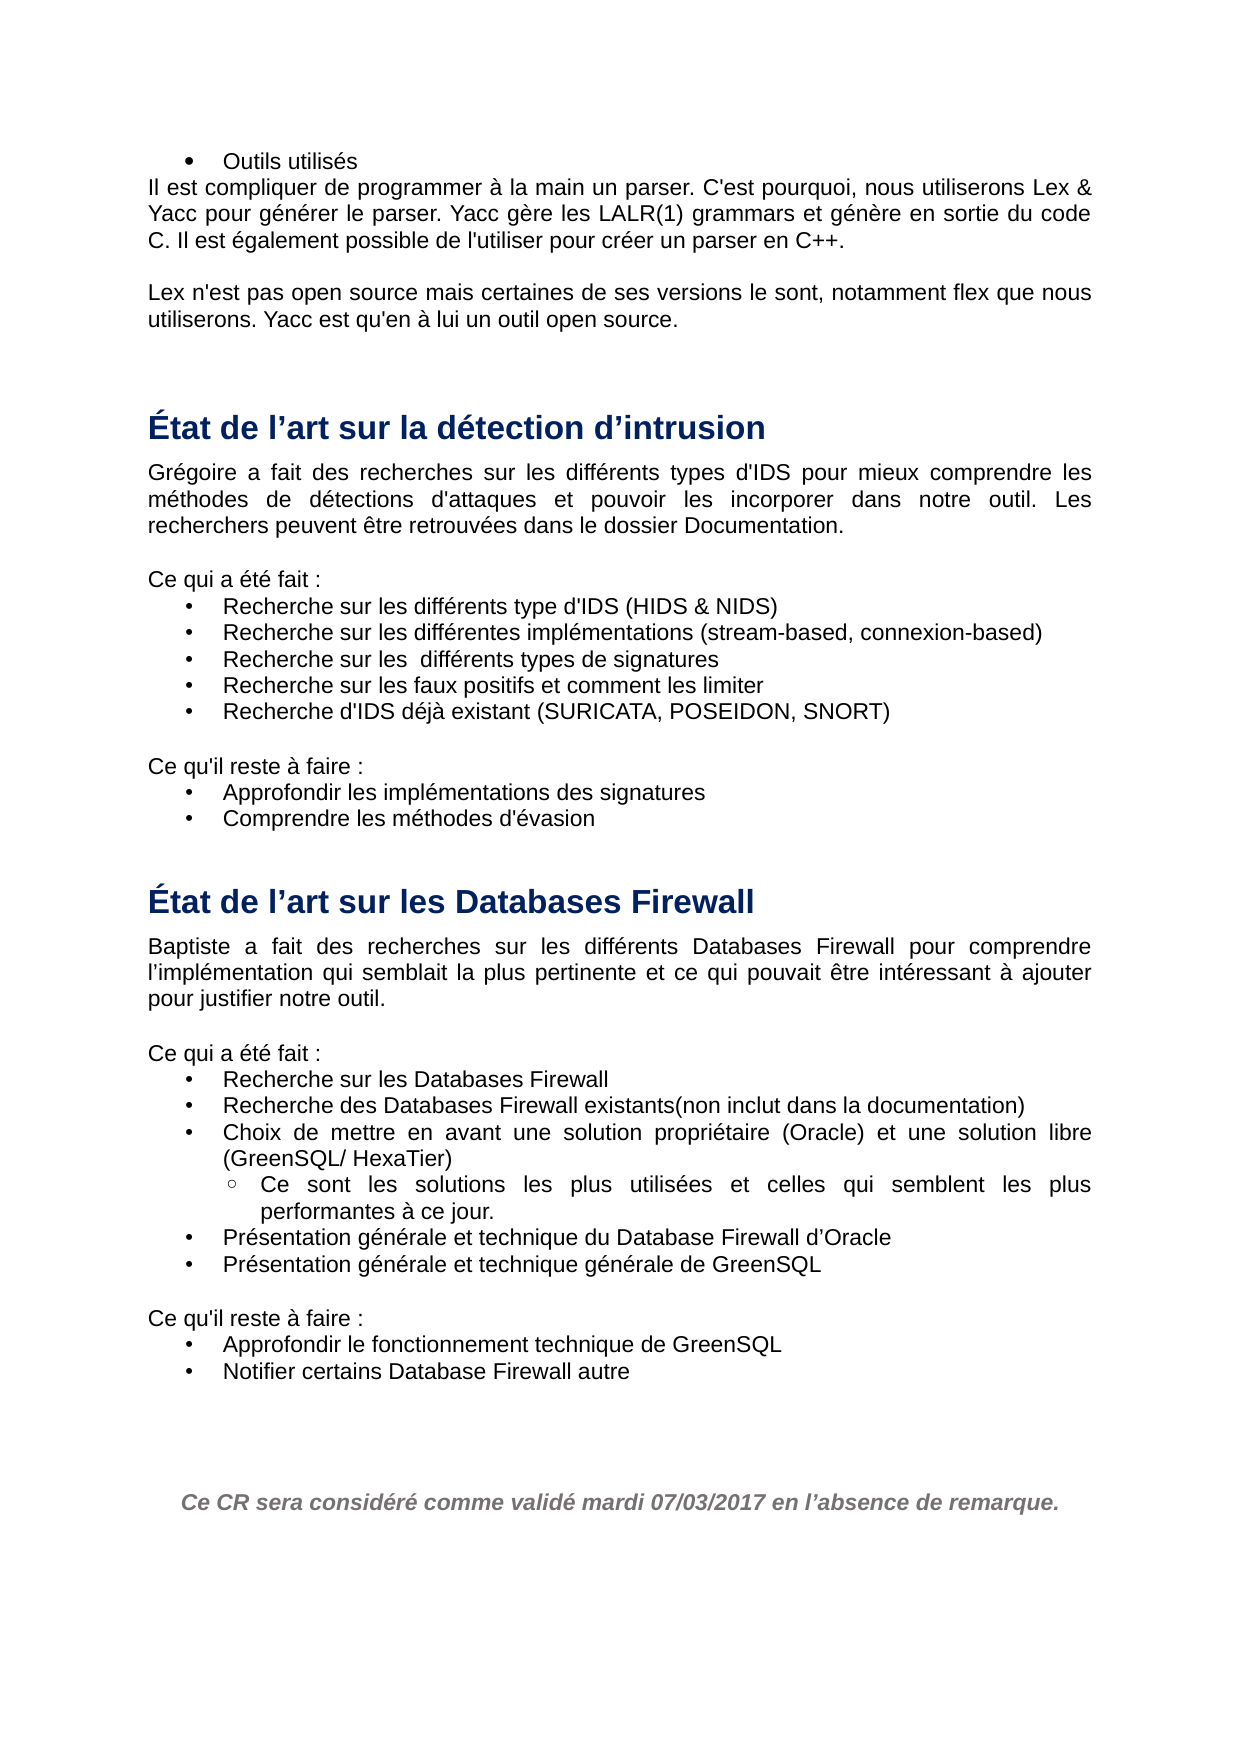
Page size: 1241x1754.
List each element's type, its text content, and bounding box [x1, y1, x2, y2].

list Outils utilisés [185, 148, 1093, 174]
subtitle État de l’art sur les Databases Firewall [148, 882, 1093, 920]
text Baptiste a fait des recherches sur les différents Databases Firewall pour comprendre l’implémentation qui semblait la plus pertinente et ce qui pouvait être intéressant à ajouter pour justifier notre outil. [148, 933, 1093, 1012]
list Approfondir le fonctionnement technique de GreenSQL [185, 1331, 1093, 1358]
list Recherche des Databases Firewall existants(non inclut dans la documentation) [185, 1092, 1093, 1119]
list Il est compliquer de programmer à la main un parser. C'est pourquoi, nous utiliserons Lex & Yacc pour générer le parser. Yacc gère les LALR(1) grammars et génère en sortie du code C. Il est également possible de l'utiliser pour créer un parser en C++. [148, 174, 1093, 253]
list Recherche sur les différents types de signatures [185, 646, 1093, 672]
list Recherche sur les différents type d'IDS (HIDS & NIDS) [185, 593, 1093, 619]
list Choix de mettre en avant une solution propriétaire (Oracle) et une solution libre (GreenSQL/ HexaTier) [185, 1119, 1093, 1171]
list Notifier certains Database Firewall autre [185, 1358, 1093, 1384]
text Ce qui a été fait : [148, 566, 1093, 593]
list Ce sont les solutions les plus utilisées et celles qui semblent les plus performantes à ce jour. [223, 1171, 1093, 1224]
text Ce CR sera considéré comme validé mardi 07/03/2017 en l’absence de remarque. [148, 1489, 1093, 1516]
list Lex n'est pas open source mais certaines de ses versions le sont, notamment flex que nous utiliserons. Yacc est qu'en à lui un outil open source. [148, 279, 1093, 332]
text Ce qui a été fait : [148, 1040, 1093, 1066]
list Présentation générale et technique du Database Firewall d’Oracle [185, 1224, 1093, 1251]
text Ce qu'il reste à faire : [148, 753, 1093, 779]
text Grégoire a fait des recherches sur les différents types d'IDS pour mieux comprendre les méthodes de détections d'attaques et pouvoir les incorporer dans notre outil. Les recherchers peuvent être retrouvées dans le dossier Documentation. [148, 459, 1093, 538]
list Recherche d'IDS déjà existant (SURICATA, POSEIDON, SNORT) [185, 698, 1093, 724]
list Présentation générale et technique générale de GreenSQL [185, 1251, 1093, 1277]
list Recherche sur les Databases Firewall [185, 1066, 1093, 1092]
subtitle État de l’art sur la détection d’intrusion [148, 408, 1093, 447]
list Recherche sur les faux positifs et comment les limiter [185, 672, 1093, 698]
text Ce qu'il reste à faire : [148, 1305, 1093, 1331]
list Recherche sur les différentes implémentations (stream-based, connexion-based) [185, 619, 1093, 646]
list Comprendre les méthodes d'évasion [185, 805, 1093, 832]
list Approfondir les implémentations des signatures [185, 779, 1093, 805]
